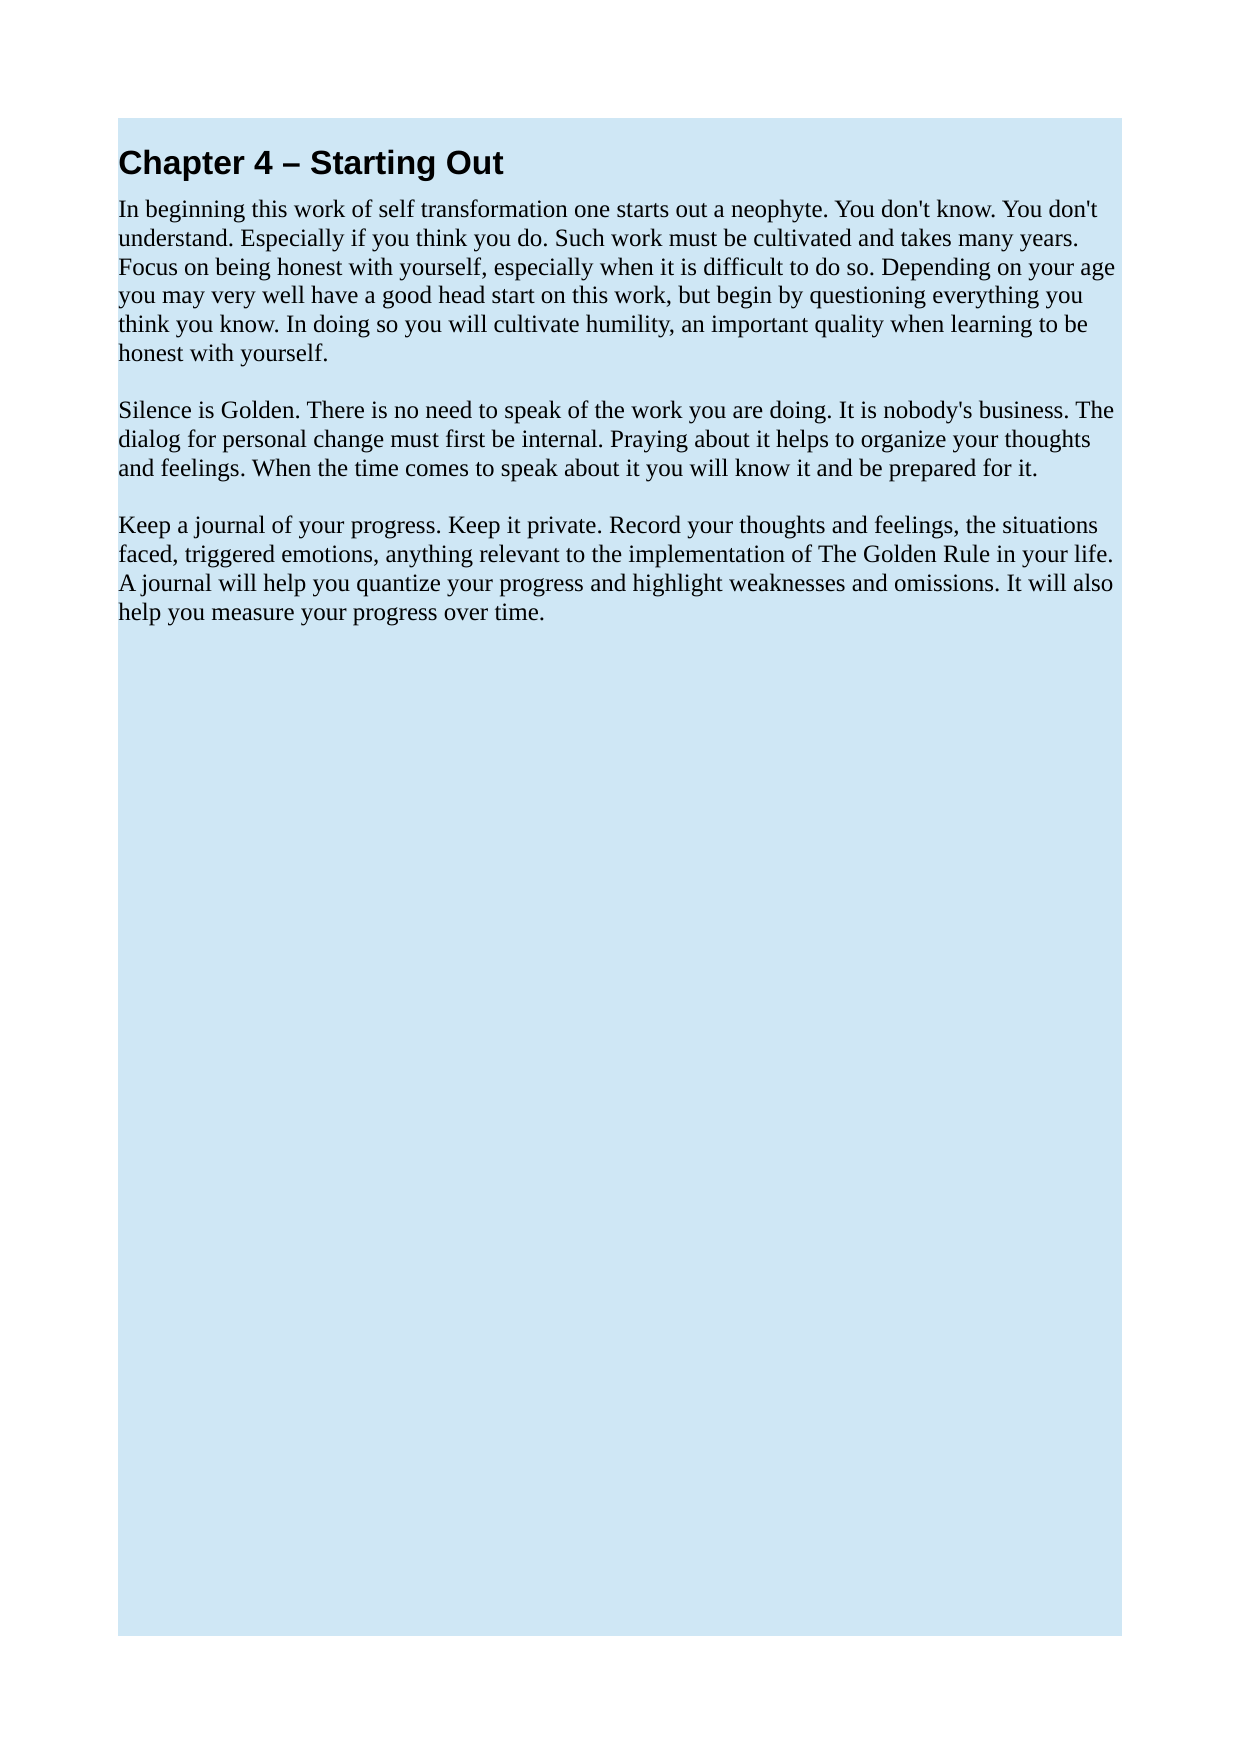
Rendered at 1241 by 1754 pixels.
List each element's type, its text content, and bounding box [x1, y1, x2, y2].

text Silence is Golden. There is no need to speak of the work you are doing. It is nobody's business. The dialog for personal change must first be internal. Praying about it helps to organize your thoughts and feelings. When the time comes to speak about it you will know it and be prepared for it. [118, 396, 1122, 482]
text Keep a journal of your progress. Keep it private. Record your thoughts and feelings, the situations faced, triggered emotions, anything relevant to the implementation of The Golden Rule in your life. A journal will help you quantize your progress and highlight weaknesses and omissions. It will also help you measure your progress over time. [118, 511, 1122, 626]
subtitle Chapter 4 – Starting Out [118, 143, 1122, 182]
text In beginning this work of self transformation one starts out a neophyte. You don't know. You don't understand. Especially if you think you do. Such work must be cultivated and takes many years. Focus on being honest with yourself, especially when it is difficult to do so. Depending on your age you may very well have a good head start on this work, but begin by questioning everything you think you know. In doing so you will cultivate humility, an important quality when learning to be honest with yourself. [118, 194, 1122, 367]
